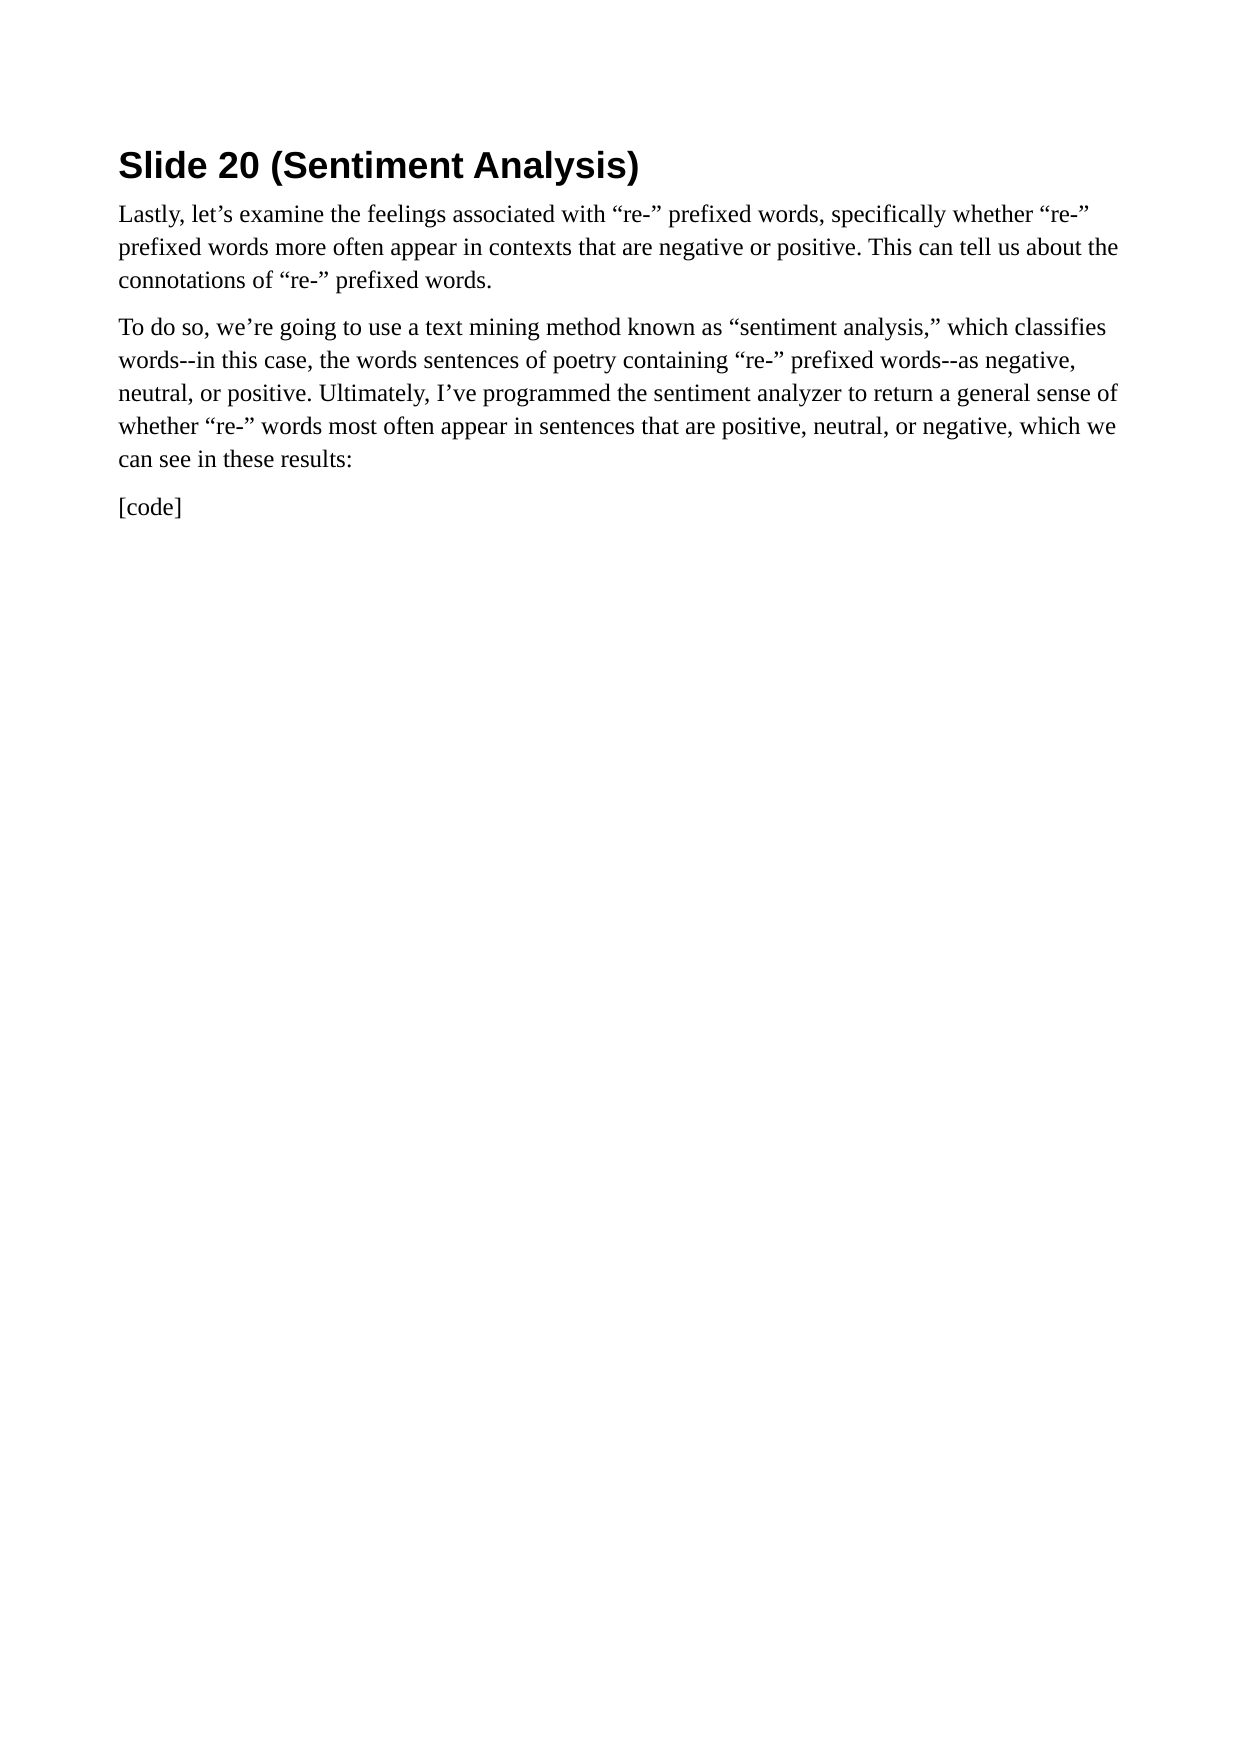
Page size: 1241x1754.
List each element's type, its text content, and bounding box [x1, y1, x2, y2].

text Lastly, let’s examine the feelings associated with “re-” prefixed words, specifically whether “re-” prefixed words more often appear in contexts that are negative or positive. This can tell us about the connotations of “re-” prefixed words. [118, 199, 1122, 293]
text [code] [118, 492, 1122, 521]
text To do so, we’re going to use a text mining method known as “sentiment analysis,” which classifies words--in this case, the words sentences of poetry containing “re-” prefixed words--as negative, neutral, or positive. Ultimately, I’ve programmed the sentiment analyzer to return a general sense of whether “re-” words most often appear in sentences that are positive, neutral, or negative, which we can see in these results: [118, 312, 1122, 473]
subtitle Slide 20 (Sentiment Analysis) [118, 143, 1122, 186]
